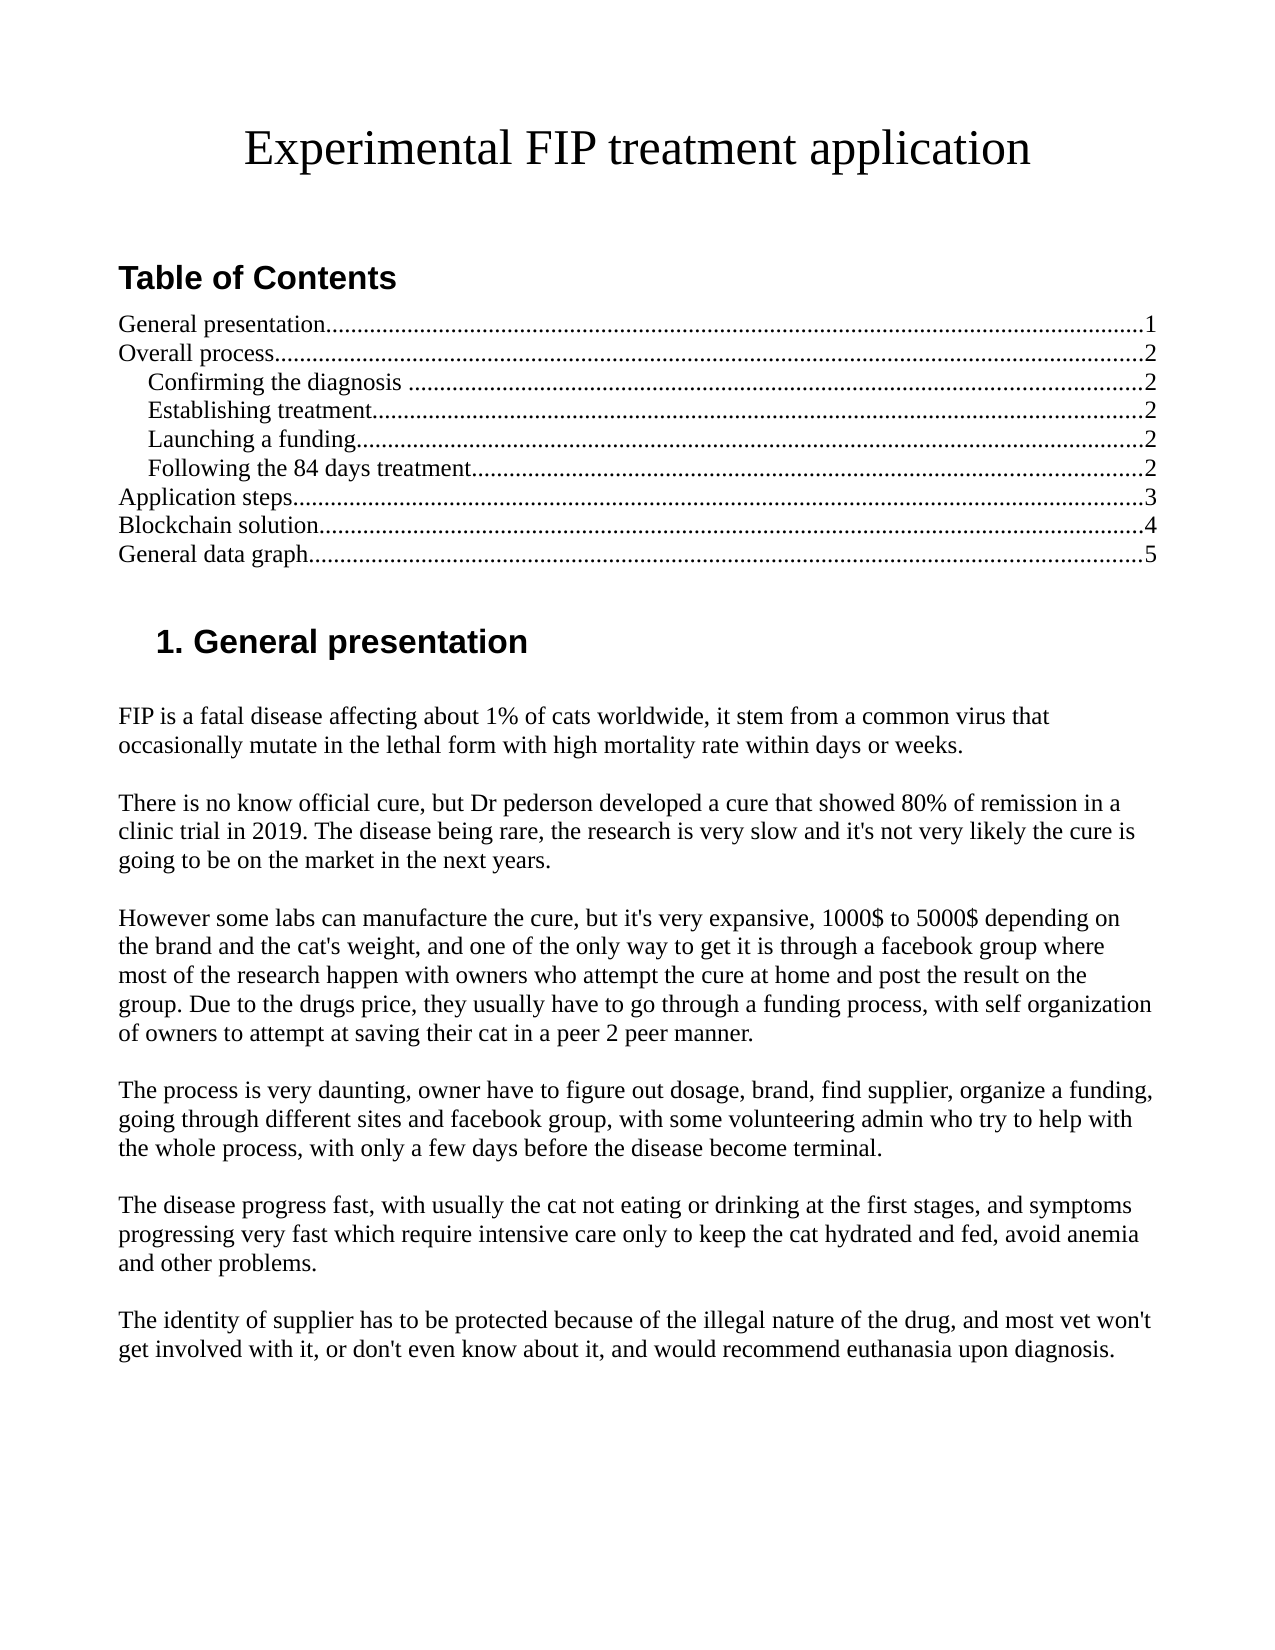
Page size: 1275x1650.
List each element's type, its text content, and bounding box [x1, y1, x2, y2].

text Establishing treatment 2 [148, 395, 1157, 424]
text Following the 84 days treatment 2 [148, 453, 1157, 482]
text Blockchain solution 4 [118, 510, 1157, 539]
text Overall process 2 [118, 338, 1157, 367]
text General data graph 5 [118, 539, 1157, 568]
text General presentation 1 [118, 309, 1157, 338]
subtitle Table of Contents [118, 258, 1157, 297]
text Confirming the diagnosis 2 [148, 367, 1157, 395]
subtitle General presentation [156, 622, 1157, 660]
text Experimental FIP treatment application [118, 118, 1157, 176]
text The identity of supplier has to be protected because of the illegal nature of the drug, and most vet won't get involved with it, or don't even know about it, and would recommend euthanasia upon diagnosis. [118, 1305, 1157, 1363]
text FIP is a fatal disease affecting about 1% of cats worldwide, it stem from a common virus that occasionally mutate in the lethal form with high mortality rate within days or weeks. [118, 701, 1157, 759]
text The process is very daunting, owner have to figure out dosage, brand, find supplier, organize a funding, going through different sites and facebook group, with some volunteering admin who try to help with the whole process, with only a few days before the disease become terminal. [118, 1075, 1157, 1161]
text However some labs can manufacture the cure, but it's very expansive, 1000$ to 5000$ depending on the brand and the cat's weight, and one of the only way to get it is through a facebook group where most of the research happen with owners who attempt the cure at home and post the result on the group. Due to the drugs price, they usually have to go through a funding process, with self organization of owners to attempt at saving their cat in a peer 2 peer manner. [118, 903, 1157, 1046]
text There is no know official cure, but Dr pederson developed a cure that showed 80% of remission in a clinic trial in 2019. The disease being rare, the research is very slow and it's not very likely the cure is going to be on the market in the next years. [118, 788, 1157, 874]
text Application steps 3 [118, 482, 1157, 510]
text Launching a funding 2 [148, 424, 1157, 453]
text The disease progress fast, with usually the cat not eating or drinking at the first stages, and symptoms progressing very fast which require intensive care only to keep the cat hydrated and fed, avoid anemia and other problems. [118, 1190, 1157, 1276]
